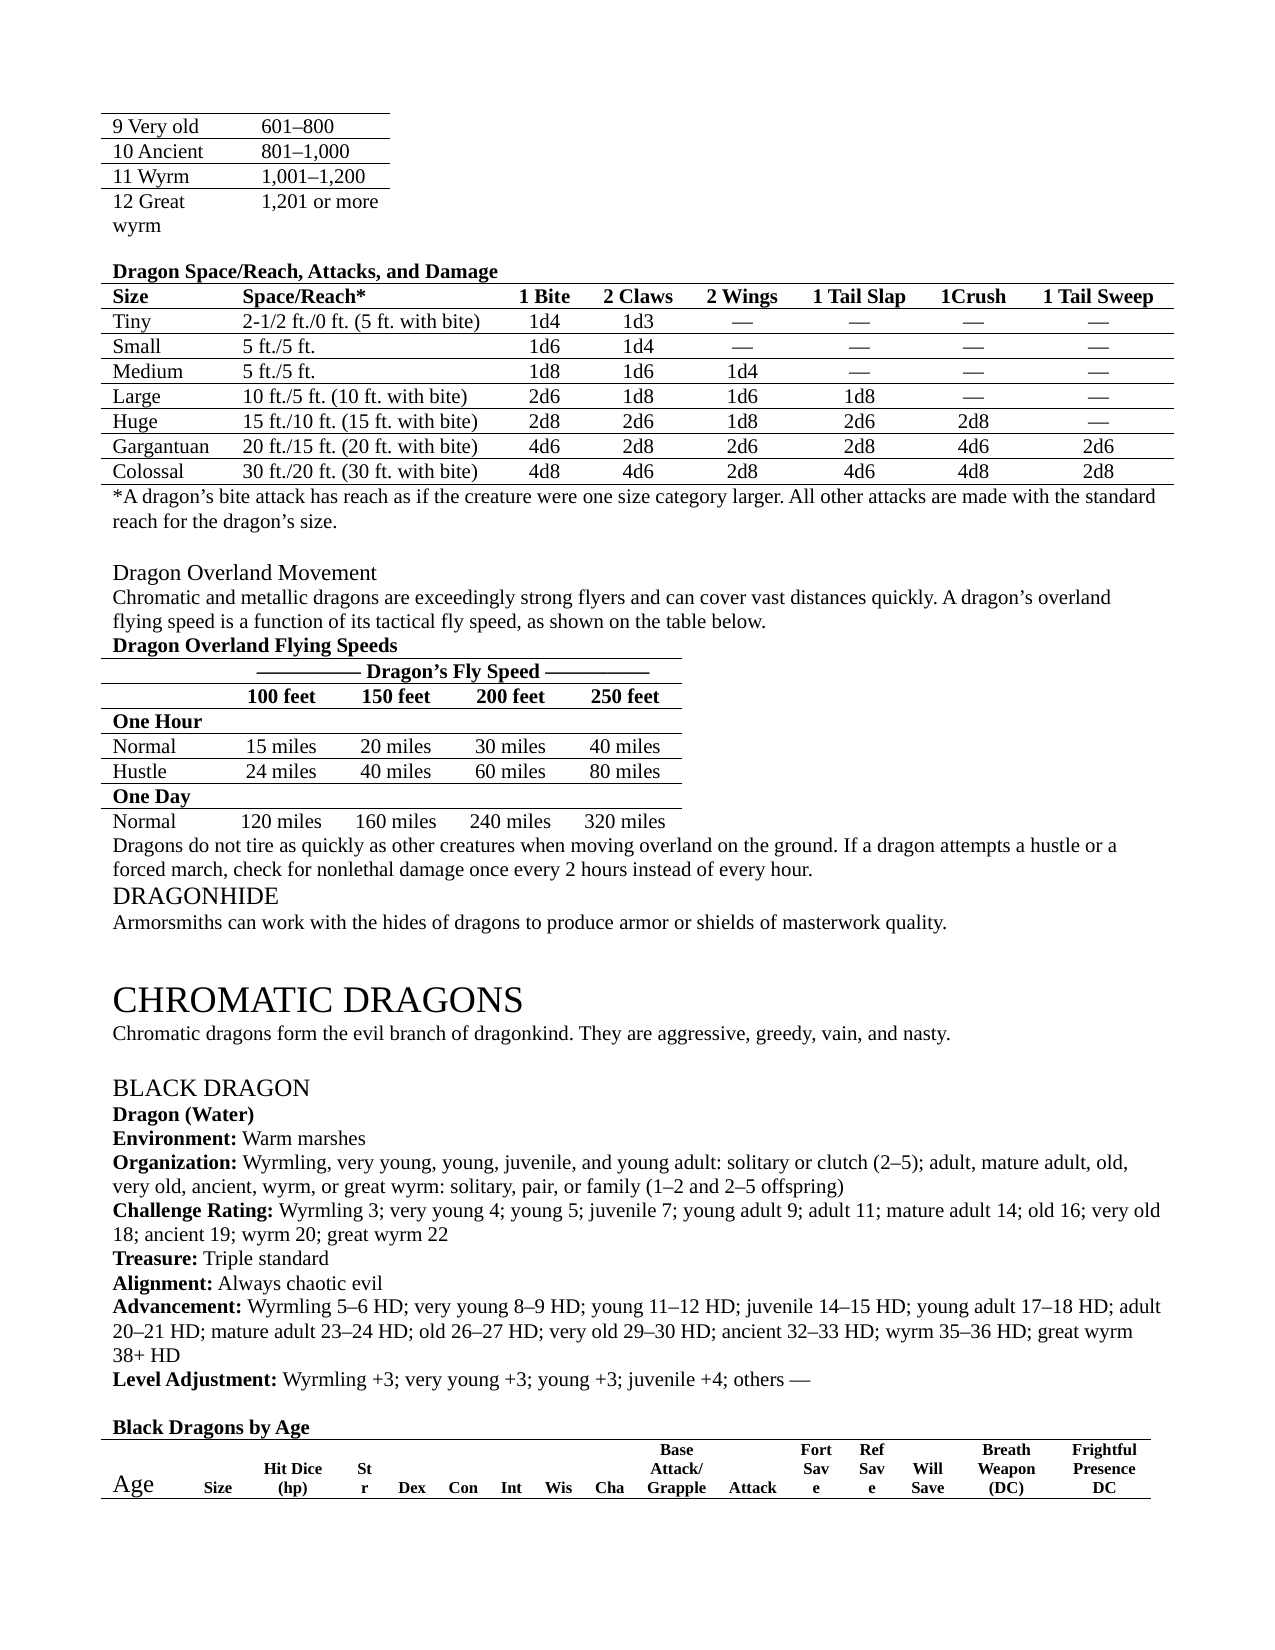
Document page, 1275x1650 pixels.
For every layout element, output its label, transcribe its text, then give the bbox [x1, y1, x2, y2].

table_cell 2 Claws [586, 284, 689, 308]
table_cell 5 ft./5 ft. [231, 359, 502, 383]
table_cell 2d8 [1023, 459, 1174, 483]
table_cell Breath Weapon (DC) [956, 1440, 1057, 1497]
text CHROMATIC DRAGONS [112, 977, 1162, 1020]
table_cell 2d8 [795, 434, 924, 458]
table_cell Fort Save [788, 1440, 844, 1497]
table_cell 240 miles [453, 809, 568, 833]
table_cell — [924, 359, 1023, 383]
table_cell 250 feet [568, 684, 682, 708]
table_cell 4d6 [924, 434, 1023, 458]
table_cell 2d8 [690, 459, 795, 483]
table_cell 1d6 [502, 334, 586, 358]
text Level Adjustment: Wyrmling +3; very young +3; young +3; juvenile +4; others — [112, 1367, 1162, 1391]
table_cell 11 Wyrm [101, 164, 250, 188]
table_cell 2d6 [795, 409, 924, 433]
table_cell Will Save [900, 1440, 956, 1497]
table_cell Huge [101, 409, 231, 433]
table_cell 15 ft./10 ft. (15 ft. with bite) [231, 409, 502, 433]
table_cell Dex [387, 1440, 437, 1497]
table_cell 1,001–1,200 [250, 164, 390, 188]
table_cell 1 Tail Slap [795, 284, 924, 308]
text BLACK DRAGON [112, 1073, 1162, 1102]
text Treasure: Triple standard [112, 1246, 1162, 1270]
text Dragons do not tire as quickly as other creatures when moving overland on the ground. If a dragon attempts a hustle or a forced march, check for nonlethal damage once every 2 hours instead of every hour. [112, 833, 1162, 881]
table_cell [224, 709, 338, 733]
table_cell Hit Dice (hp) [244, 1440, 342, 1497]
table_cell Small [101, 334, 231, 358]
table_cell 1,201 or more [250, 189, 390, 237]
table_cell — [1023, 384, 1174, 408]
text Organization: Wyrmling, very young, young, juvenile, and young adult: solitary or clutch (2–5); adult, mature adult, old, very old, ancient, wyrm, or great wyrm: solitary, pair, or family (1–2 and 2–5 offspring) [112, 1150, 1162, 1198]
table_cell 1d6 [690, 384, 795, 408]
table_cell 20 miles [339, 734, 453, 758]
text Dragon (Water) [112, 1102, 1162, 1126]
table_cell 150 feet [339, 684, 453, 708]
table_cell Con [437, 1440, 489, 1497]
table_cell 1d4 [690, 359, 795, 383]
table_cell 15 miles [224, 734, 338, 758]
table_cell [453, 709, 568, 733]
table_cell — [1023, 334, 1174, 358]
table_cell 4d6 [502, 434, 586, 458]
table_cell 80 miles [568, 759, 682, 783]
table_cell 1d4 [502, 309, 586, 333]
table_cell 2 Wings [690, 284, 795, 308]
table_cell 2d6 [502, 384, 586, 408]
table_cell 4d6 [586, 459, 689, 483]
table_cell Age [101, 1440, 192, 1497]
table_cell 2d8 [924, 409, 1023, 433]
table_cell — [795, 359, 924, 383]
table_cell Size [101, 284, 231, 308]
text Challenge Rating: Wyrmling 3; very young 4; young 5; juvenile 7; young adult 9; adult 11; mature adult 14; old 16; very old 18; ancient 19; wyrm 20; great wyrm 22 [112, 1198, 1162, 1246]
table_cell [339, 709, 453, 733]
text Advancement: Wyrmling 5–6 HD; very young 8–9 HD; young 11–12 HD; juvenile 14–15 HD; young adult 17–18 HD; adult 20–21 HD; mature adult 23–24 HD; old 26–27 HD; very old 29–30 HD; ancient 32–33 HD; wyrm 35–36 HD; great wyrm 38+ HD [112, 1294, 1162, 1367]
table_cell Normal [101, 809, 224, 833]
table_cell Str [342, 1440, 387, 1497]
table_cell Colossal [101, 459, 231, 483]
text Armorsmiths can work with the hides of dragons to produce armor or shields of masterwork quality. [112, 910, 1162, 934]
table_cell Size [192, 1440, 243, 1497]
table_cell *A dragon’s bite attack has reach as if the creature were one size category larger. All other attacks are made with the standard reach for the dragon’s size. [101, 485, 1174, 533]
table_cell 2d6 [1023, 434, 1174, 458]
table_cell 30 ft./20 ft. (30 ft. with bite) [231, 459, 502, 483]
table_cell 1d8 [690, 409, 795, 433]
table_cell 4d8 [924, 459, 1023, 483]
table_cell 2d8 [502, 409, 586, 433]
table_cell 10 ft./5 ft. (10 ft. with bite) [231, 384, 502, 408]
table_cell 1 Bite [502, 284, 586, 308]
table_cell Int [489, 1440, 533, 1497]
text Alignment: Always chaotic evil [112, 1270, 1162, 1294]
table_cell 4d8 [502, 459, 586, 483]
table_cell 30 miles [453, 734, 568, 758]
table_cell 2-1/2 ft./0 ft. (5 ft. with bite) [231, 309, 502, 333]
text Chromatic dragons form the evil branch of dragonkind. They are aggressive, greedy, vain, and nasty. [112, 1020, 1162, 1044]
table_cell [224, 784, 338, 808]
table_cell — [690, 334, 795, 358]
table_cell Gargantuan [101, 434, 231, 458]
table_cell [101, 659, 224, 683]
table_cell — [924, 334, 1023, 358]
table_cell 320 miles [568, 809, 682, 833]
table_cell Ref Save [844, 1440, 900, 1497]
table_cell 9 Very old [101, 114, 250, 138]
table_cell — [795, 334, 924, 358]
table_header Black Dragons by Age [101, 1415, 1151, 1439]
table_cell [568, 709, 682, 733]
table_cell 160 miles [339, 809, 453, 833]
table_cell One Day [101, 784, 224, 808]
table_cell 200 feet [453, 684, 568, 708]
text Dragon Overland Movement [112, 559, 1162, 585]
table_cell — [795, 309, 924, 333]
table_cell 1d8 [586, 384, 689, 408]
table_cell 5 ft./5 ft. [231, 334, 502, 358]
table_cell — [1023, 409, 1174, 433]
table_cell — [924, 384, 1023, 408]
table_cell Medium [101, 359, 231, 383]
table_header Dragon Overland Flying Speeds [101, 634, 682, 657]
table_cell [453, 784, 568, 808]
table_cell [101, 684, 224, 708]
table_cell 12 Great wyrm [101, 189, 250, 237]
table_cell 120 miles [224, 809, 338, 833]
table_cell 10 Ancient [101, 139, 250, 163]
table_cell 20 ft./15 ft. (20 ft. with bite) [231, 434, 502, 458]
table_cell [339, 784, 453, 808]
table_cell 2d6 [586, 409, 689, 433]
table_cell Cha [584, 1440, 636, 1497]
table_cell 801–1,000 [250, 139, 390, 163]
table_cell Frightful Presence DC [1057, 1440, 1151, 1497]
table_cell — [690, 309, 795, 333]
text DRAGONHIDE [112, 881, 1162, 910]
table_cell 60 miles [453, 759, 568, 783]
table_cell 40 miles [568, 734, 682, 758]
table_cell 1Crush [924, 284, 1023, 308]
table_cell — [924, 309, 1023, 333]
text Environment: Warm marshes [112, 1126, 1162, 1150]
table_cell 2d6 [690, 434, 795, 458]
table_cell 1d4 [586, 334, 689, 358]
table_cell Attack [718, 1440, 788, 1497]
table_cell [568, 784, 682, 808]
table_cell 2d8 [586, 434, 689, 458]
table_cell ————— Dragon’s Fly Speed ————— [224, 659, 682, 683]
table_cell — [1023, 359, 1174, 383]
text Chromatic and metallic dragons are exceedingly strong flyers and can cover vast distances quickly. A dragon’s overland flying speed is a function of its tactical fly speed, as shown on the table below. [112, 585, 1162, 633]
table_cell 4d6 [795, 459, 924, 483]
table_cell Large [101, 384, 231, 408]
table_cell Base Attack/ Grapple [636, 1440, 717, 1497]
table_cell 1d3 [586, 309, 689, 333]
table_cell — [1023, 309, 1174, 333]
table_cell Wis [533, 1440, 583, 1497]
table_cell 1d8 [502, 359, 586, 383]
table_cell 1d8 [795, 384, 924, 408]
table_cell Hustle [101, 759, 224, 783]
table_cell Tiny [101, 309, 231, 333]
table_cell 24 miles [224, 759, 338, 783]
table_cell 601–800 [250, 114, 390, 138]
table_cell Normal [101, 734, 224, 758]
table_cell 40 miles [339, 759, 453, 783]
table_cell 1 Tail Sweep [1023, 284, 1174, 308]
table_cell One Hour [101, 709, 224, 733]
table_cell 100 feet [224, 684, 338, 708]
table_cell Space/Reach* [231, 284, 502, 308]
table_cell 1d6 [586, 359, 689, 383]
table_header Dragon Space/Reach, Attacks, and Damage [101, 259, 1174, 283]
